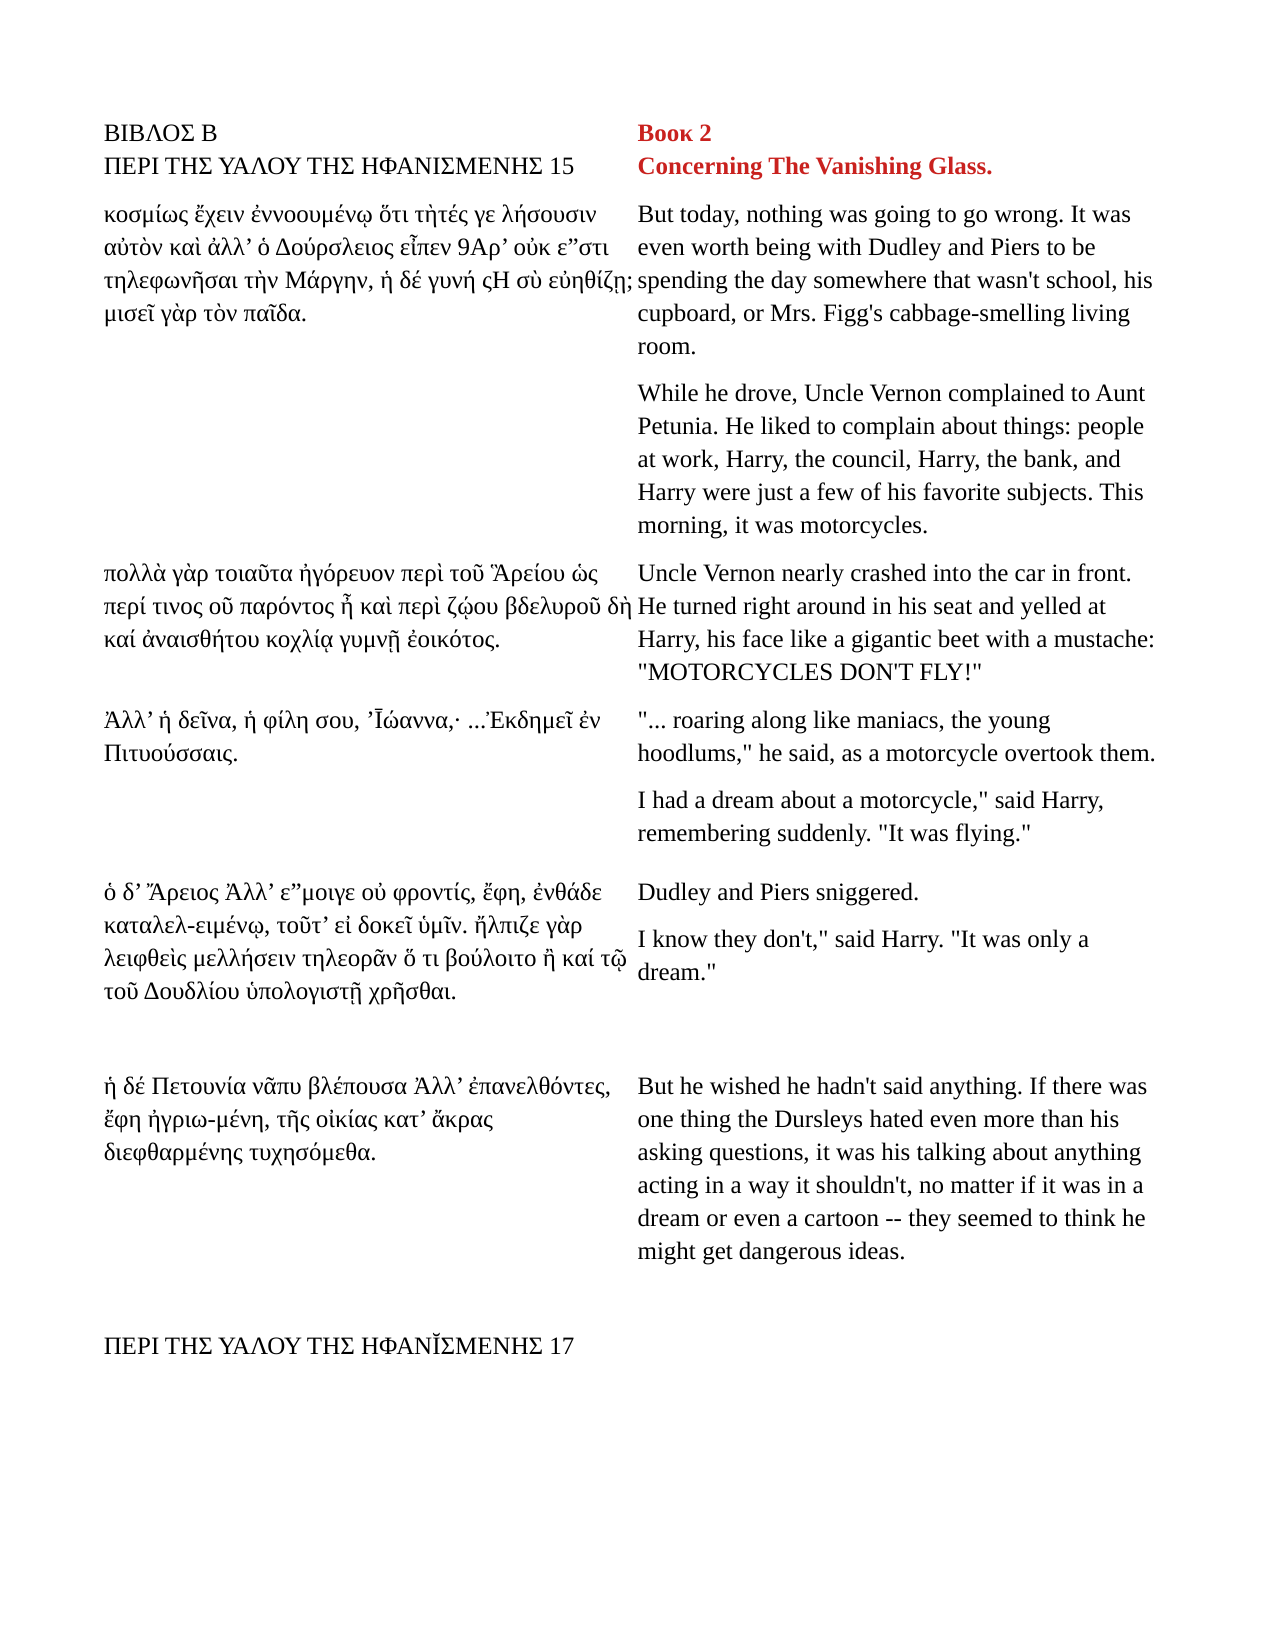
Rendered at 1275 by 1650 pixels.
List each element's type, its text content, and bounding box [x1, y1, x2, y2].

table_cell [638, 1024, 1157, 1071]
table_cell Uncle Vernon nearly crashed into the car in front. He turned right around in his seat and yelled at Harry, his face like a gigantic beet with a mustache: "MOTORCYCLES DON'T FLY!" [638, 558, 1157, 705]
table_cell [638, 1284, 1157, 1331]
table_cell πολλὰ γὰρ τοιαῦτα ἠγόρευον περὶ τοῦ Ἃρείου ὡς περί τινος οῦ παρόντος ἦ καὶ περὶ ζῴου βδελυροῦ δὴ καί ἀναισθήτου κοχλίᾳ γυμνῇ ἐοικότος. [104, 558, 637, 705]
table_cell "... roaring along like maniacs, the young hoodlums," he said, as a motorcycle overtook them. I had a dream about a motorcycle," said Harry, remembering suddenly. "It was flying." [638, 705, 1157, 877]
table_cell Ἀλλ’ ἡ δεῖνα, ἡ φίλη σου, ’Ῑώαννα,· ...Ἐκδημεῖ ἐν Πιτυούσσαις. [104, 705, 637, 877]
table_cell ΠΕΡΙ ΤΗΣ ΥΑΛΟΥ ΤΗΣ ΗΦΑΝῘΣΜΕΝΗΣ 17 [104, 1331, 637, 1379]
table_cell But he wished he hadn't said anything. If there was one thing the Dursleys hated even more than his asking questions, it was his talking about anything acting in a way it shouldn't, no matter if it was in a dream or even a cartoon -- they seemed to think he might get dangerous ideas. [638, 1071, 1157, 1284]
table_cell Dudley and Piers sniggered. I know they don't," said Harry. "It was only a dream." [638, 877, 1157, 1023]
table_header ΒΙΒΛΟΣ Β ΠΕΡΙ ΤΗΣ ΥΑΛΟΥ ΤΗΣ ΗΦΑΝΙΣΜΕΝΗΣ 15 [104, 118, 637, 199]
table_cell [104, 1024, 637, 1071]
table_cell ἡ δέ Πετουνία νᾶπυ βλέπουσα Ἀλλ’ ἐπανελθόντες, ἔφη ἠγριω-μένη, τῆς οἰκίας κατ’ ἄκρας διεφθαρμένης τυχησόμεθα. [104, 1071, 637, 1284]
table_cell κοσμίως ἔχειν ἐννοουμένῳ ὅτι τὴτές γε λήσουσιν αὐτὸν καὶ ἀλλ’ ὁ Δούρσλειος εἶπεν 9Αρ’ οὐκ ε”στι τηλεφωνῆσαι τὴν Μάργην, ἡ δέ γυνή ςΗ σὺ εὐηθίζῃ; μισεῖ γὰρ τὸν παῖδα. [104, 199, 637, 558]
table_cell But today, nothing was going to go wrong. It was even worth being with Dudley and Piers to be spending the day somewhere that wasn't school, his cupboard, or Mrs. Figg's cabbage-smelling living room. While he drove, Uncle Vernon complained to Aunt Petunia. He liked to complain about things: people at work, Harry, the council, Harry, the bank, and Harry were just a few of his favorite subjects. This morning, it was motorcycles. [638, 199, 1157, 558]
table_header Βοοκ 2 Concerning The Vanishing Glass. [638, 118, 1157, 199]
table_cell [104, 1284, 637, 1331]
table_cell ὁ δ’ Ἄρειος Ἀλλ’ ε”μοιγε οὐ φροντίς, ἔφη, ἐνθάδε καταλελ-ειμένῳ, τοῦτ’ εἰ δοκεῖ ὑμῖν. ἤλπιζε γὰρ λειφθεὶς μελλήσειν τηλεορᾶν ὅ τι βούλοιτο ἢ καί τῷ τοῦ Δουδλίου ὑπολογιστῇ χρῆσθαι. [104, 877, 637, 1023]
table_cell [638, 1331, 1157, 1379]
